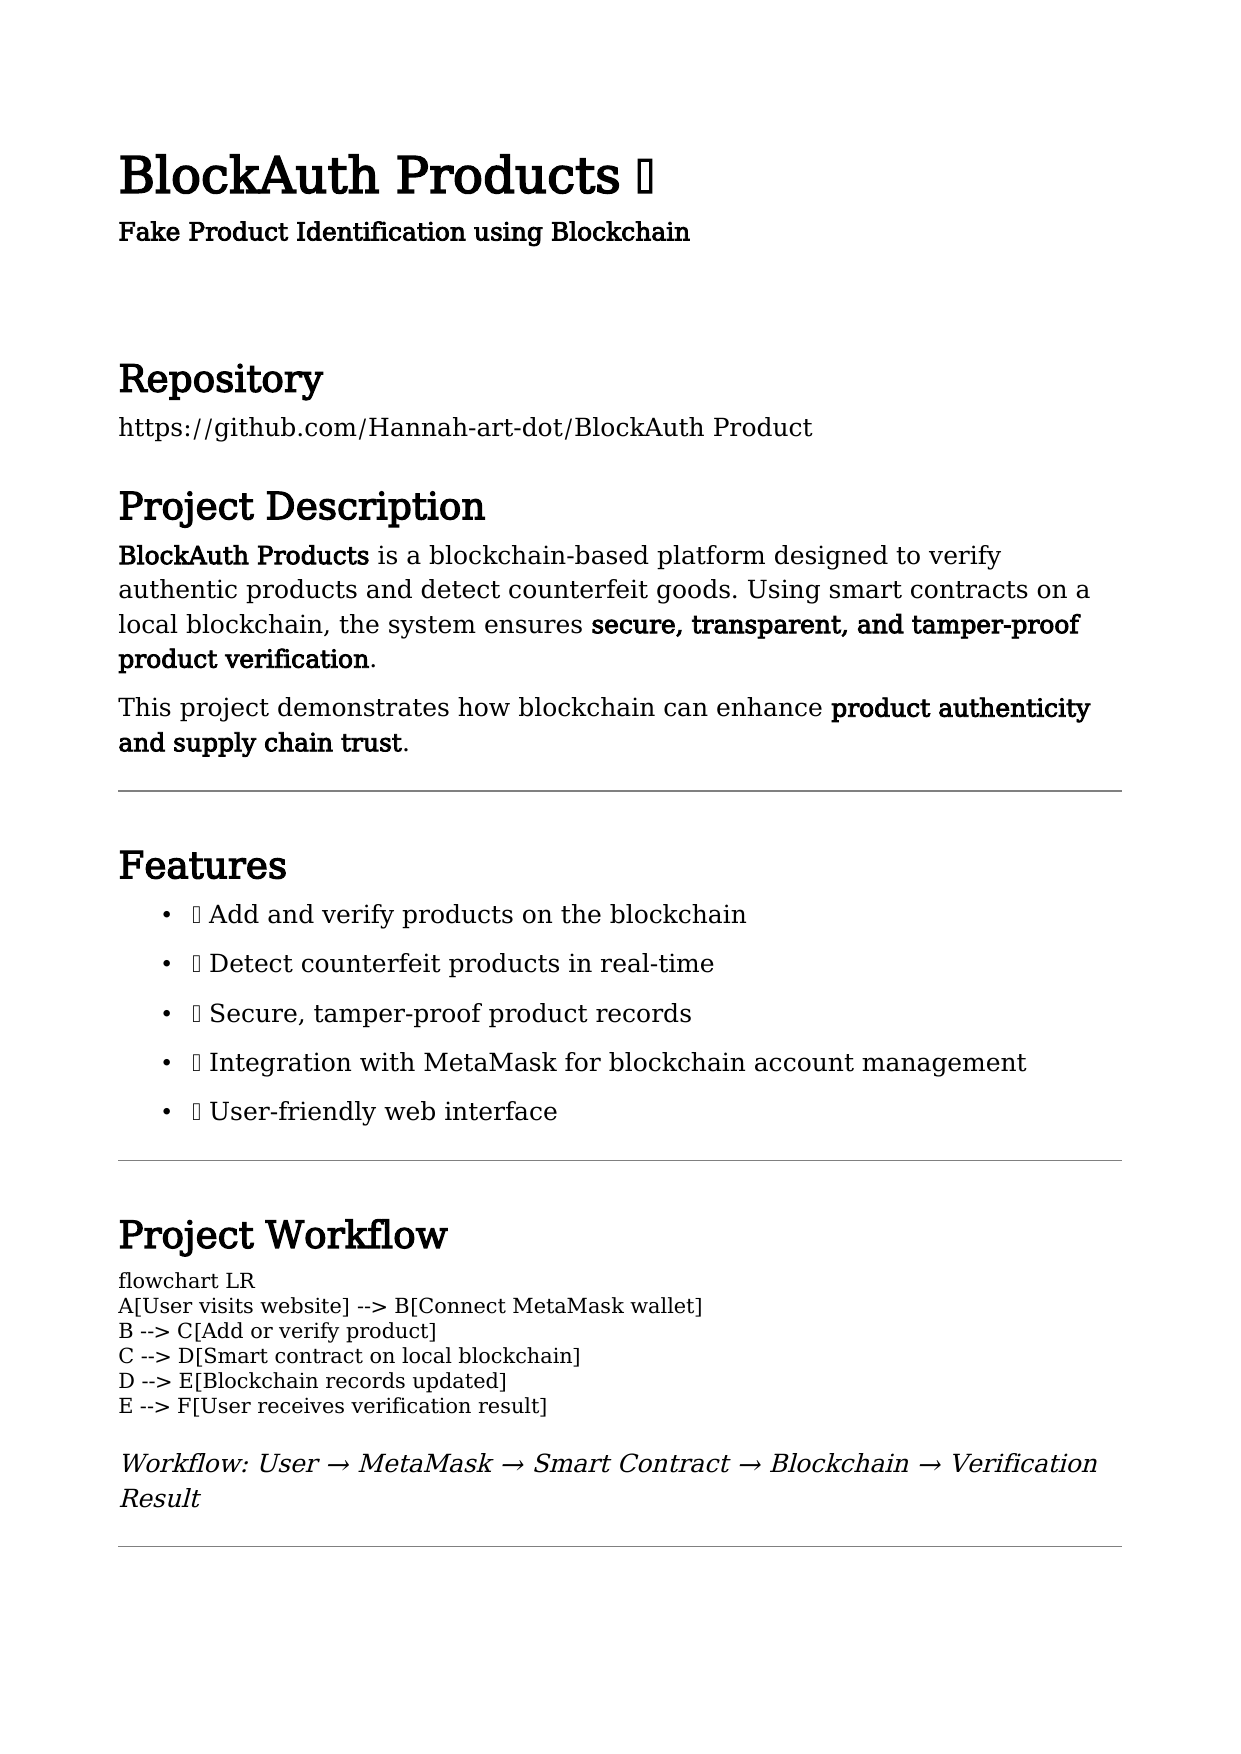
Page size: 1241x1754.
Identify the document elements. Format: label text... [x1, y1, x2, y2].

list ✅ User-friendly web interface [162, 1096, 1122, 1126]
text flowchart LR [118, 1268, 1122, 1293]
text D --> E[Blockchain records updated] [118, 1368, 1122, 1393]
list ✅ Integration with MetaMask for blockchain account management [162, 1046, 1122, 1077]
subtitle Project Description [118, 482, 1122, 527]
text Fake Product Identification using Blockchain [118, 216, 1122, 246]
subtitle Repository [118, 354, 1122, 399]
text A[User visits website] --> B[Connect MetaMask wallet] [118, 1293, 1122, 1318]
subtitle BlockAuth Products 🚀 [118, 143, 1122, 203]
text This project demonstrates how blockchain can enhance product authenticity and supply chain trust. [118, 692, 1122, 756]
text https://github.com/Hannah-art-dot/BlockAuth Product [118, 412, 1122, 442]
list ✅ Detect counterfeit products in real-time [162, 948, 1122, 978]
text Workflow: User → MetaMask → Smart Contract → Blockchain → Verification Result [118, 1448, 1122, 1512]
text B --> C[Add or verify product] [118, 1318, 1122, 1343]
list ✅ Secure, tamper-proof product records [162, 997, 1122, 1027]
text C --> D[Smart contract on local blockchain] [118, 1343, 1122, 1368]
list ✅ Add and verify products on the blockchain [162, 899, 1122, 929]
subtitle Features [118, 841, 1122, 886]
text BlockAuth Products is a blockchain-based platform designed to verify authentic products and detect counterfeit goods. Using smart contracts on a local blockchain, the system ensures secure, transparent, and tamper-proof product verification. [118, 539, 1122, 673]
subtitle Project Workflow [118, 1211, 1122, 1256]
text E --> F[User receives verification result] [118, 1393, 1122, 1418]
